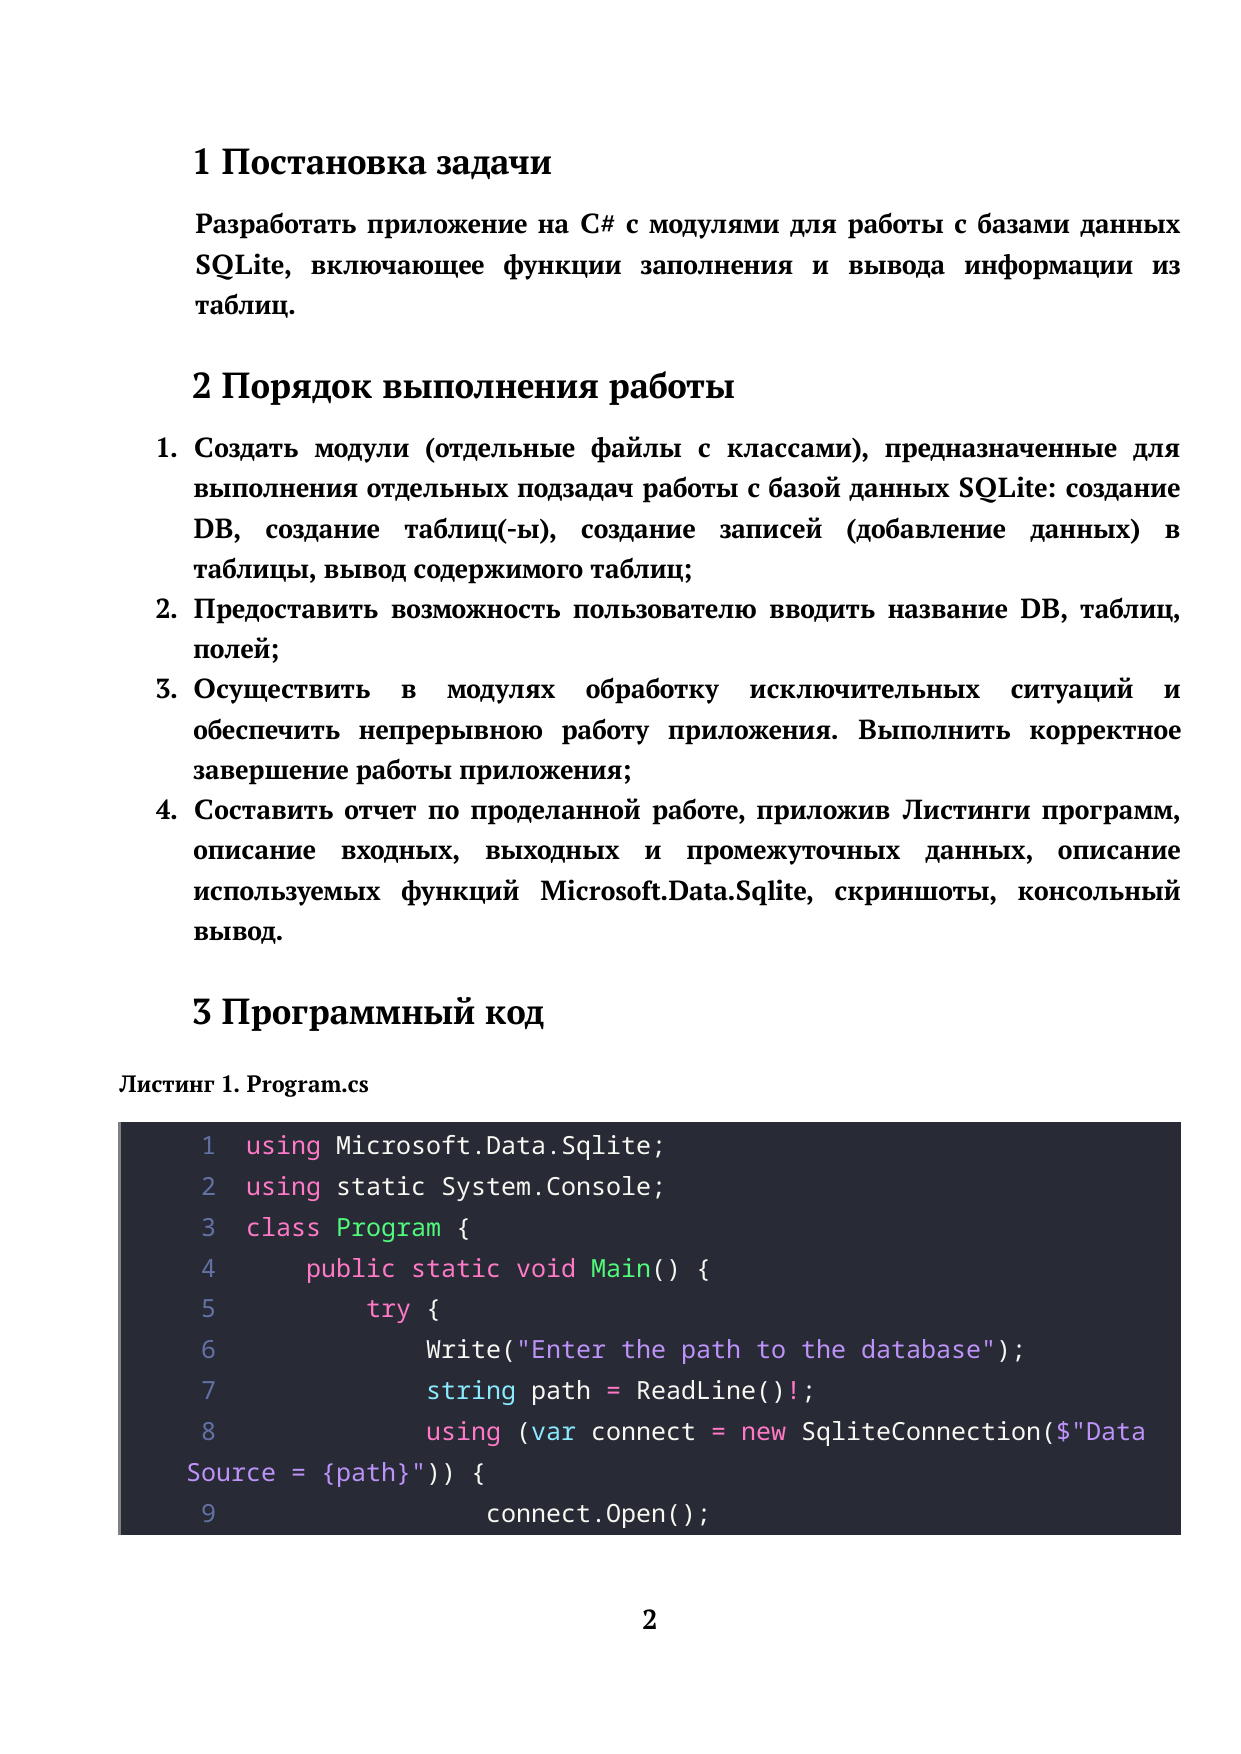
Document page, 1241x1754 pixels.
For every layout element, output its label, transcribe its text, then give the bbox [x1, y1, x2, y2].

text Листинг 1. Program.cs [118, 1069, 1181, 1098]
list Создать модули (отдельные файлы с классами), предназначенные для выполнения отдельных подзадач работы с базой данных SQLite: создание DB, создание таблиц(-ы), создание записей (добавление данных) в таблицы, вывод содержимого таблиц; [156, 430, 1181, 584]
text 6 Write("Enter the path to the database"); [121, 1326, 1181, 1366]
text 3 class Program { [121, 1203, 1181, 1243]
text 2 using static System.Console; [121, 1163, 1181, 1203]
list Осуществить в модулях обработку исключительных ситуаций и обеспечить непрерывною работу приложения. Выполнить корректное завершение работы приложения; [156, 672, 1181, 786]
text 1 using Microsoft.Data.Sqlite; [121, 1122, 1181, 1162]
text 9 connect.Open(); [121, 1489, 1181, 1535]
subtitle 3 Программный код [192, 988, 1181, 1033]
text Разработать приложение на C# с модулями для работы с базами данных SQLite, включающее функции заполнения и вывода информации из таблиц. [195, 207, 1181, 321]
subtitle 1 Постановка задачи [192, 139, 1181, 183]
text 5 try { [121, 1285, 1181, 1325]
list Составить отчет по проделанной работе, приложив Листинги программ, описание входных, выходных и промежуточных данных, описание используемых функций Microsoft.Data.Sqlite, скриншоты, консольный вывод. [156, 792, 1181, 946]
list Предоставить возможность пользователю вводить название DB, таблиц, полей; [156, 591, 1181, 665]
text 8 using (var connect = new SqliteConnection($"Data Source = {path}")) { [121, 1408, 1181, 1488]
text 7 string path = ReadLine()!; [121, 1367, 1181, 1407]
text 4 public static void Main() { [121, 1244, 1181, 1284]
subtitle 2 Порядок выполнения работы [192, 363, 1181, 407]
